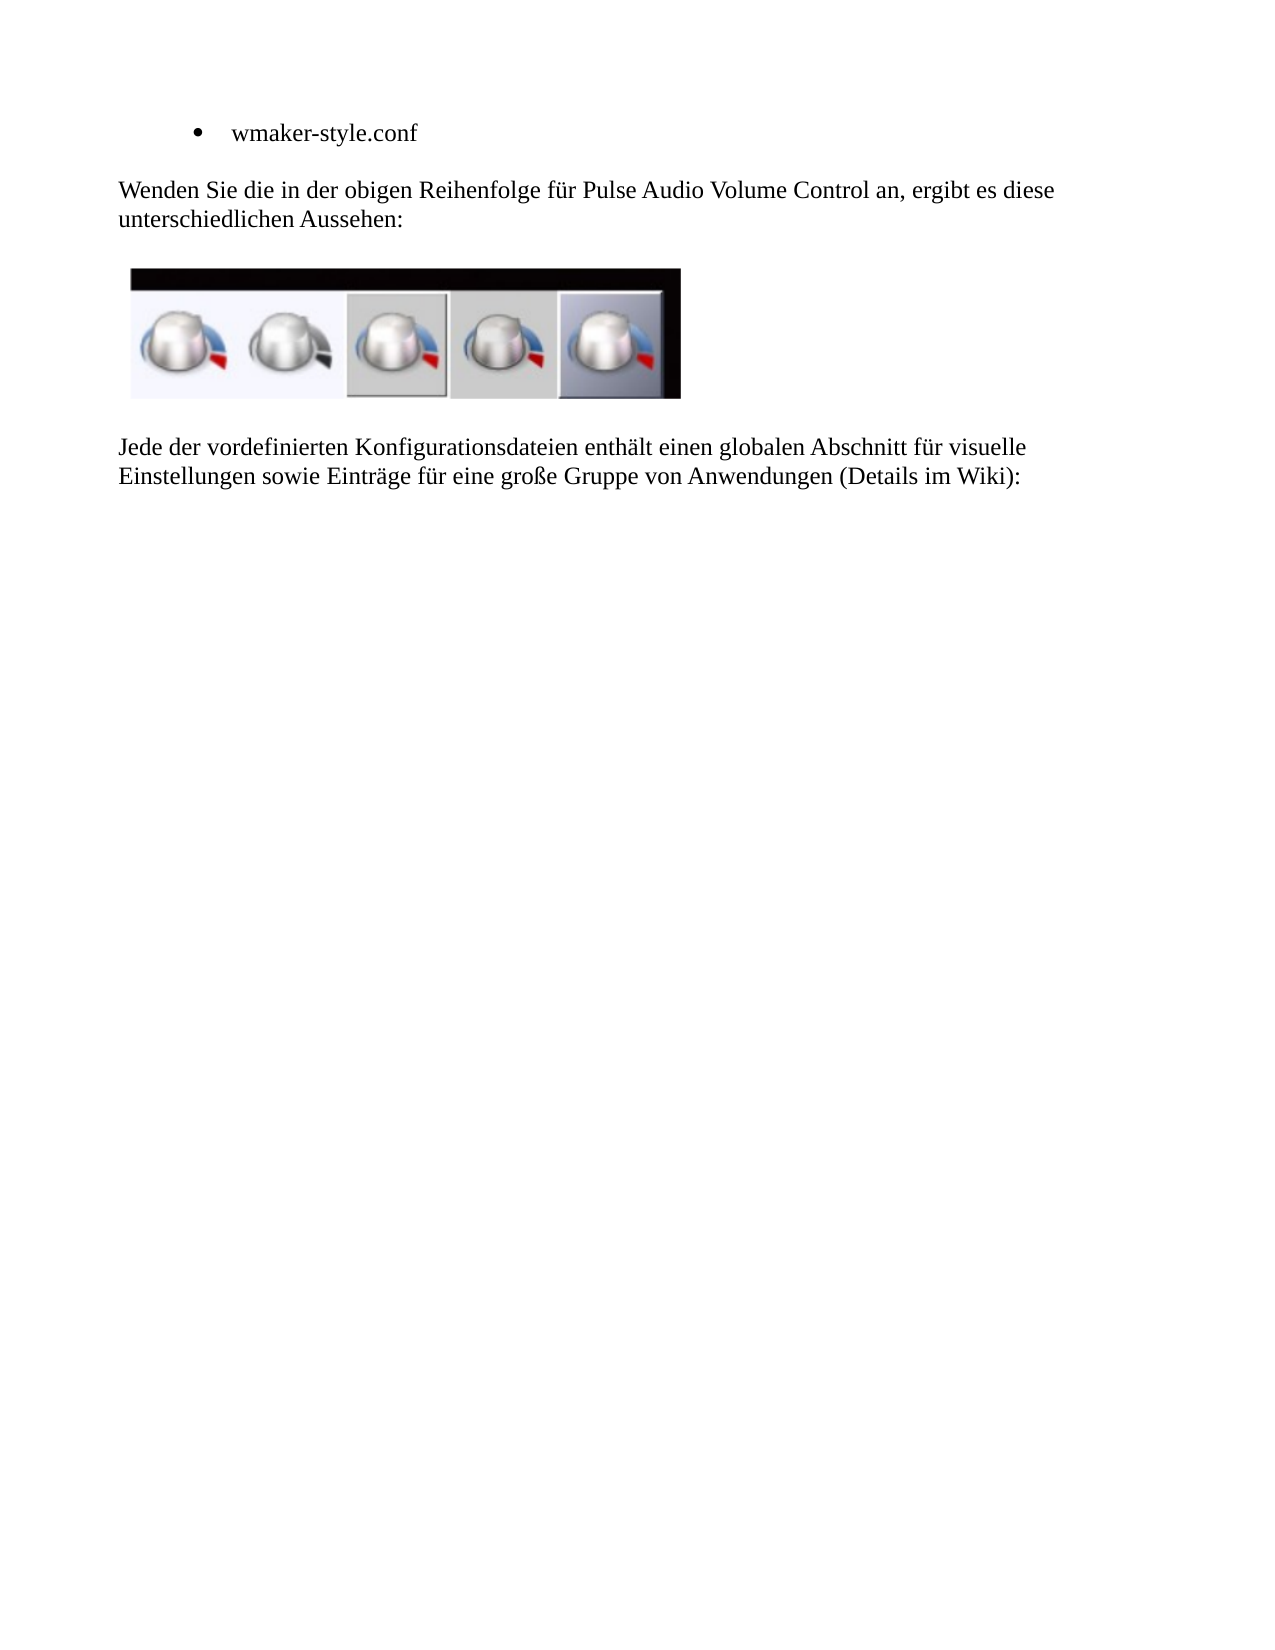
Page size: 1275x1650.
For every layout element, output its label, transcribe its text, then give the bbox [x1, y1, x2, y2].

list wmaker-style.conf [194, 118, 1157, 147]
text Jede der vordefinierten Konfigurationsdateien enthält einen globalen Abschnitt für visuelle Einstellungen sowie Einträge für eine große Gruppe von Anwendungen (Details im Wiki): [118, 432, 1157, 489]
text Wenden Sie die in der obigen Reihenfolge für Pulse Audio Volume Control an, ergibt es diese unterschiedlichen Aussehen: [118, 176, 1157, 233]
picture [118, 261, 701, 404]
